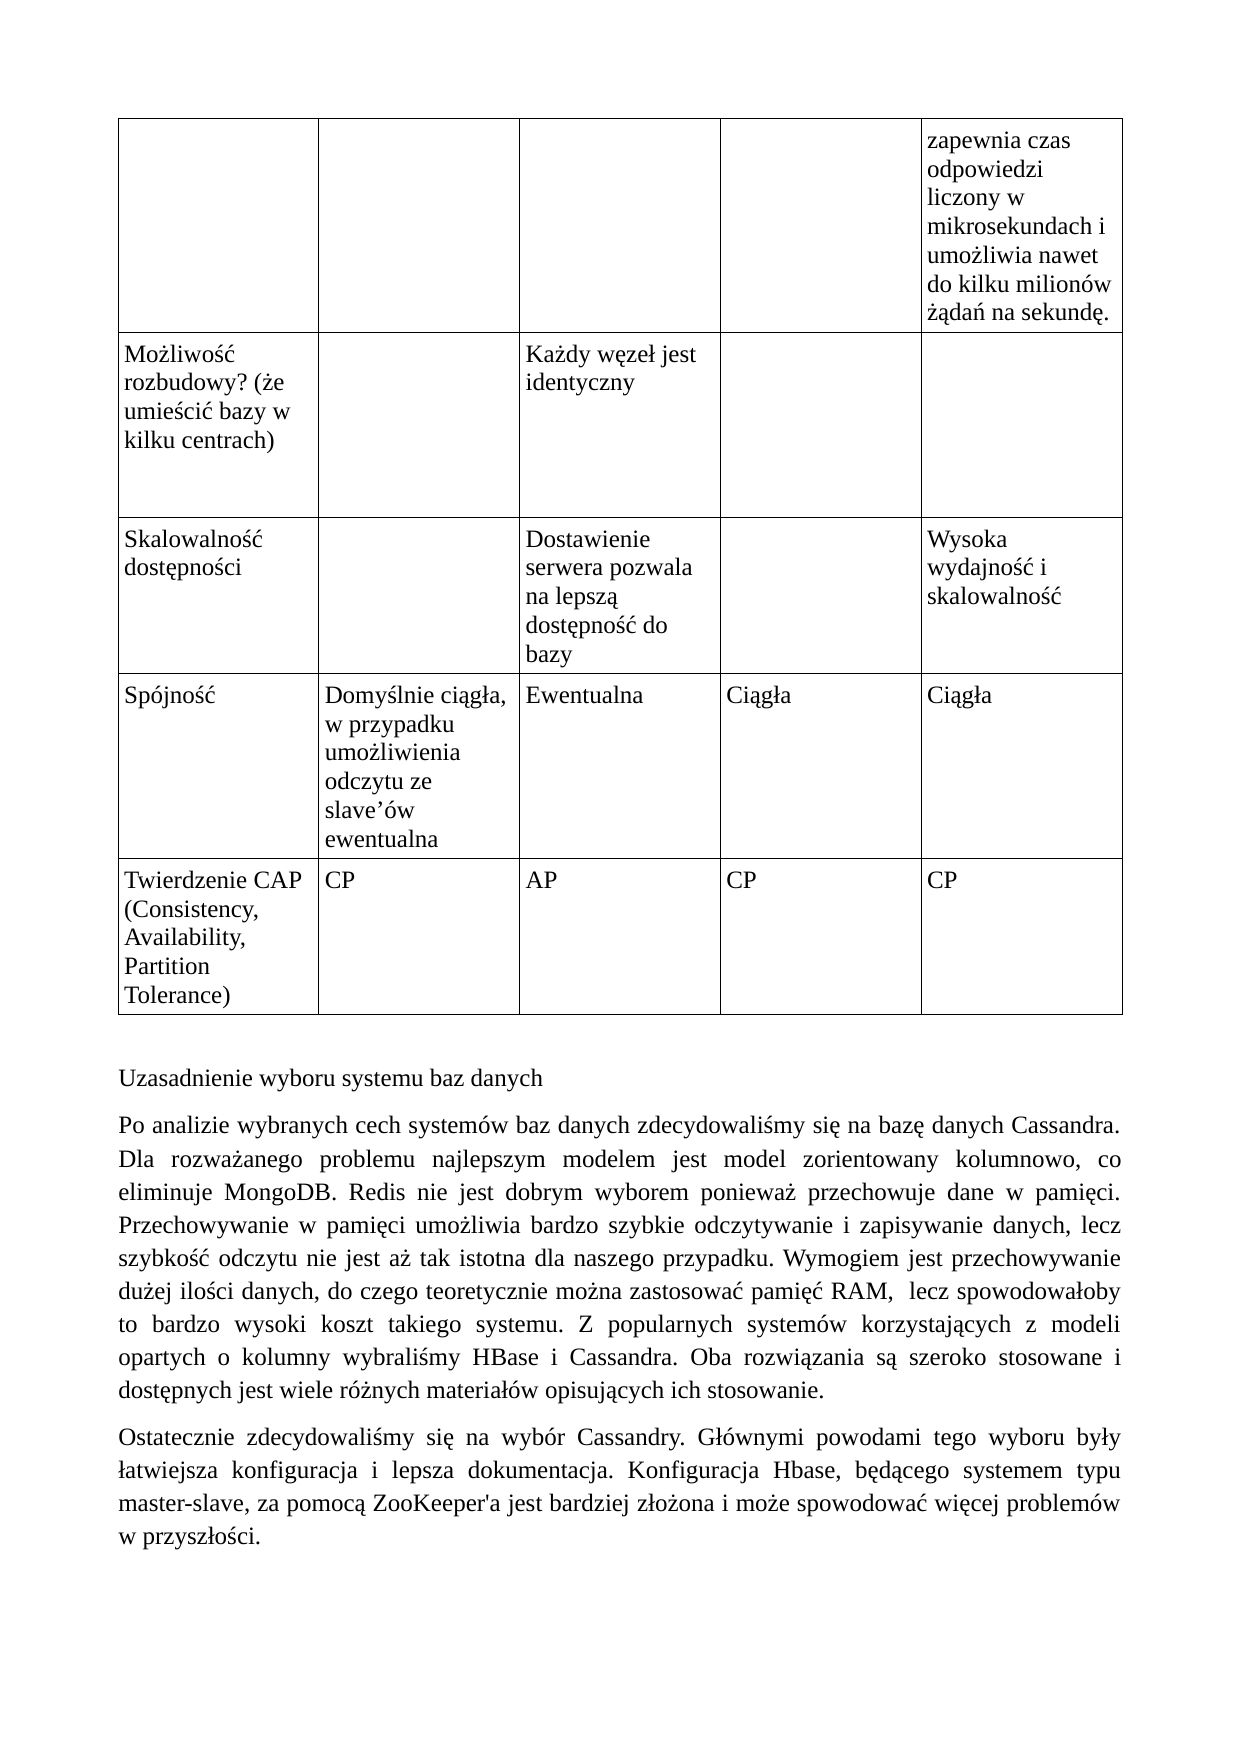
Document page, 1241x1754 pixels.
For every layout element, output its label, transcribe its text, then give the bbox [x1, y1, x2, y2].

table_cell Ciągła [721, 674, 921, 858]
table_cell Możliwość rozbudowy? (że umieścić bazy w kilku centrach) [119, 333, 318, 517]
table_cell Ewentualna [520, 674, 720, 858]
table_cell Domyślnie ciągła, w przypadku umożliwienia odczytu ze slave’ów ewentualna [319, 674, 519, 858]
table_cell CP [319, 859, 519, 1014]
table_cell [721, 119, 921, 332]
table_cell Dostawienie serwera pozwala na lepszą dostępność do bazy [520, 518, 720, 673]
table_cell [721, 333, 921, 517]
table_cell zapewnia czas odpowiedzi liczony w mikrosekundach i umożliwia nawet do kilku milionów żądań na sekundę. [922, 119, 1122, 332]
table_cell Każdy węzeł jest identyczny [520, 333, 720, 517]
table_cell [319, 119, 519, 332]
table_cell Wysoka wydajność i skalowalność [922, 518, 1122, 673]
table_cell [520, 119, 720, 332]
table_cell [922, 333, 1122, 517]
table_cell Skalowalność dostępności [119, 518, 318, 673]
table_cell Ciągła [922, 674, 1122, 858]
text Po analizie wybranych cech systemów baz danych zdecydowaliśmy się na bazę danych Cassandra. Dla rozważanego problemu najlepszym modelem jest model zorientowany kolumnowo, co eliminuje MongoDB. Redis nie jest dobrym wyborem ponieważ przechowuje dane w pamięci. Przechowywanie w pamięci umożliwia bardzo szybkie odczytywanie i zapisywanie danych, lecz szybkość odczytu nie jest aż tak istotna dla naszego przypadku. Wymogiem jest przechowywanie dużej ilości danych, do czego teoretycznie można zastosować pamięć RAM, lecz spowodowałoby to bardzo wysoki koszt takiego systemu. Z popularnych systemów korzystających z modeli opartych o kolumny wybraliśmy HBase i Cassandra. Oba rozwiązania są szeroko stosowane i dostępnych jest wiele różnych materiałów opisujących ich stosowanie. [118, 1111, 1122, 1403]
table_cell [319, 333, 519, 517]
table_cell [119, 119, 318, 332]
table_cell CP [721, 859, 921, 1014]
text Uzasadnienie wyboru systemu baz danych [118, 1063, 1122, 1092]
table_cell Twierdzenie CAP (Consistency, Availability, Partition Tolerance) [119, 859, 318, 1014]
table_cell AP [520, 859, 720, 1014]
table_cell [721, 518, 921, 673]
table_cell [319, 518, 519, 673]
table_cell Spójność [119, 674, 318, 858]
table_cell CP [922, 859, 1122, 1014]
text Ostatecznie zdecydowaliśmy się na wybór Cassandry. Głównymi powodami tego wyboru były łatwiejsza konfiguracja i lepsza dokumentacja. Konfiguracja Hbase, będącego systemem typu master-slave, za pomocą ZooKeeper'a jest bardziej złożona i może spowodować więcej problemów w przyszłości. [118, 1422, 1122, 1550]
